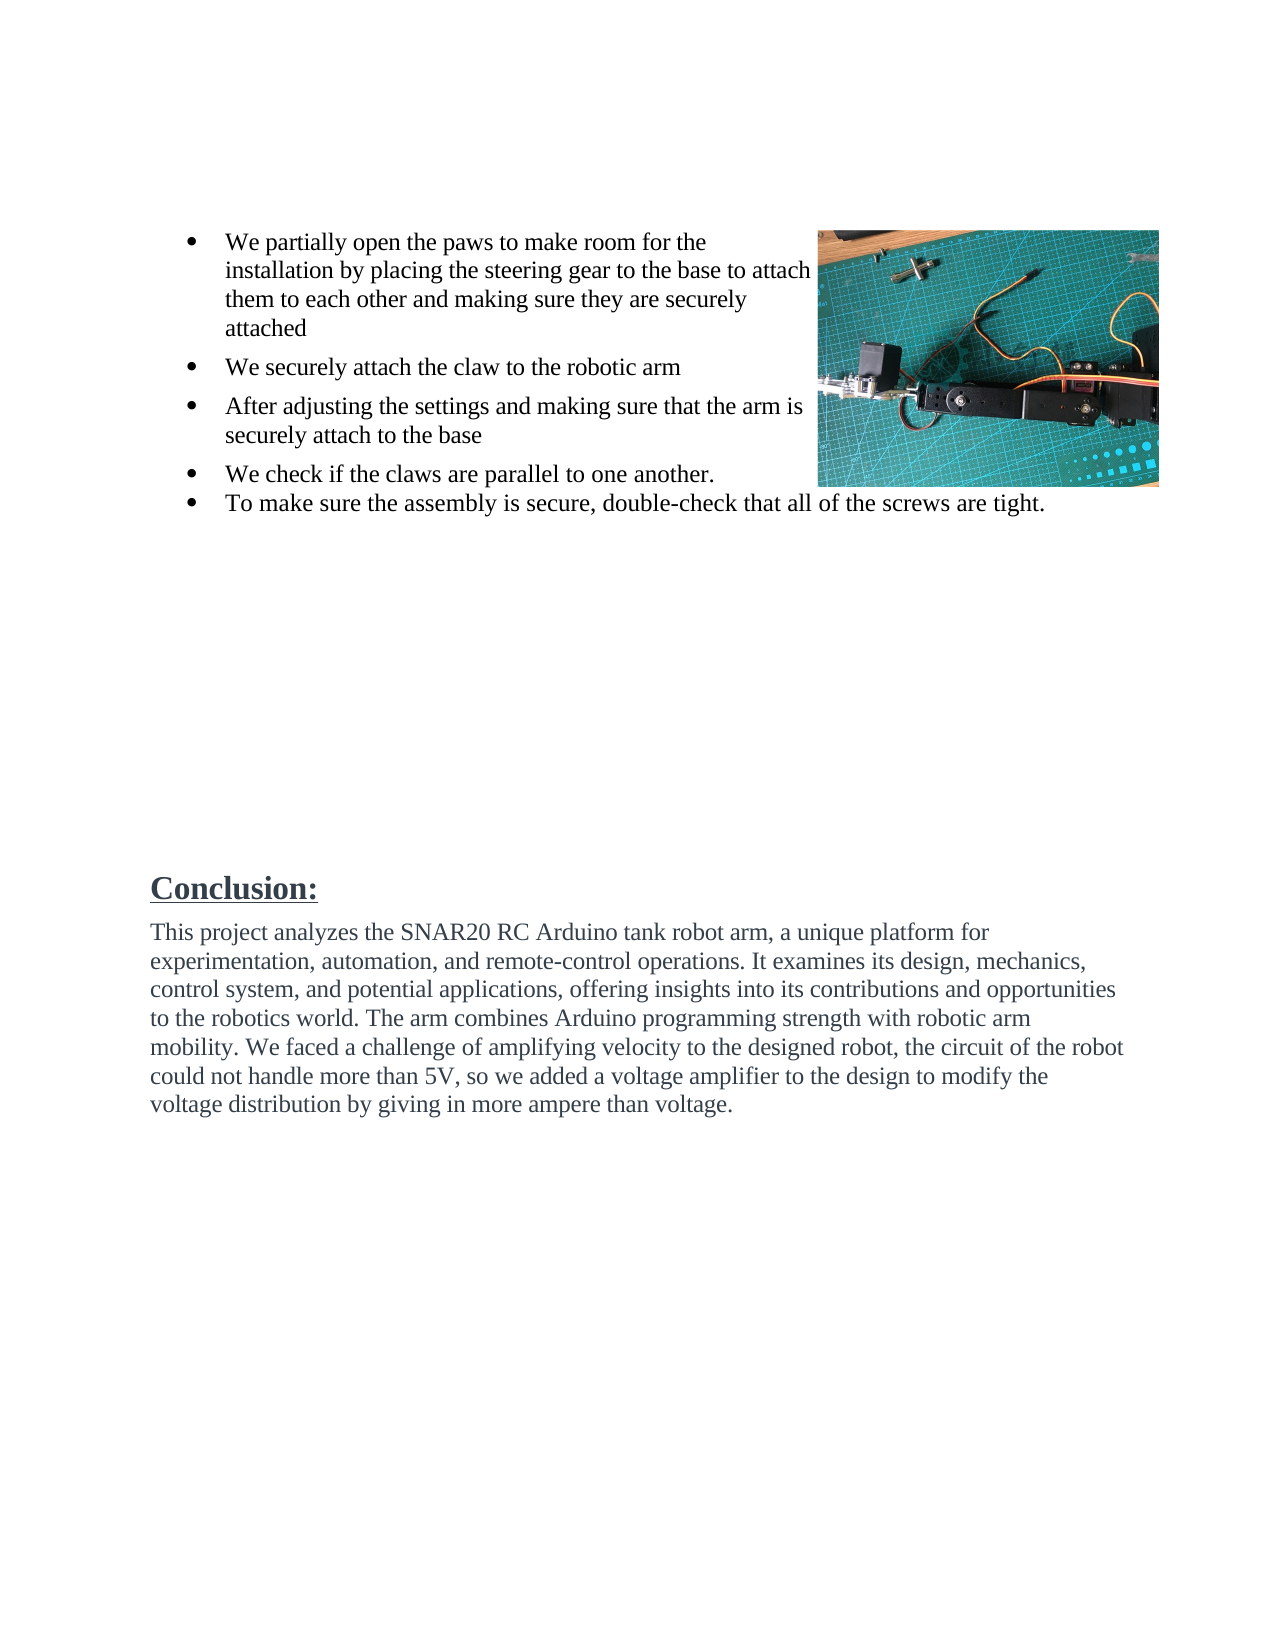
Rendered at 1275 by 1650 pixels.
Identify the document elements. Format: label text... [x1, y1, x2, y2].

list To make sure the assembly is secure, double-check that all of the screws are tight. [187, 488, 1125, 517]
text Conclusion: [150, 868, 1125, 907]
list We securely attach the claw to the robotic arm [187, 352, 817, 381]
text This project analyzes the SNAR20 RC Arduino tank robot arm, a unique platform for experimentation, automation, and remote-control operations. It examines its design, mechanics, control system, and potential applications, offering insights into its contributions and opportunities to the robotics world. The arm combines Arduino programming strength with robotic arm mobility. We faced a challenge of amplifying velocity to the designed robot, the circuit of the robot could not handle more than 5V, so we added a voltage amplifier to the design to modify the voltage distribution by giving in more ampere than voltage. [150, 917, 1125, 1118]
list We partially open the paws to make room for the installation by placing the steering gear to the base to attach them to each other and making sure they are securely attached [187, 227, 1125, 342]
list After adjusting the settings and making sure that the arm is securely attach to the base [187, 391, 817, 449]
list We check if the claws are parallel to one another. [187, 459, 1125, 488]
